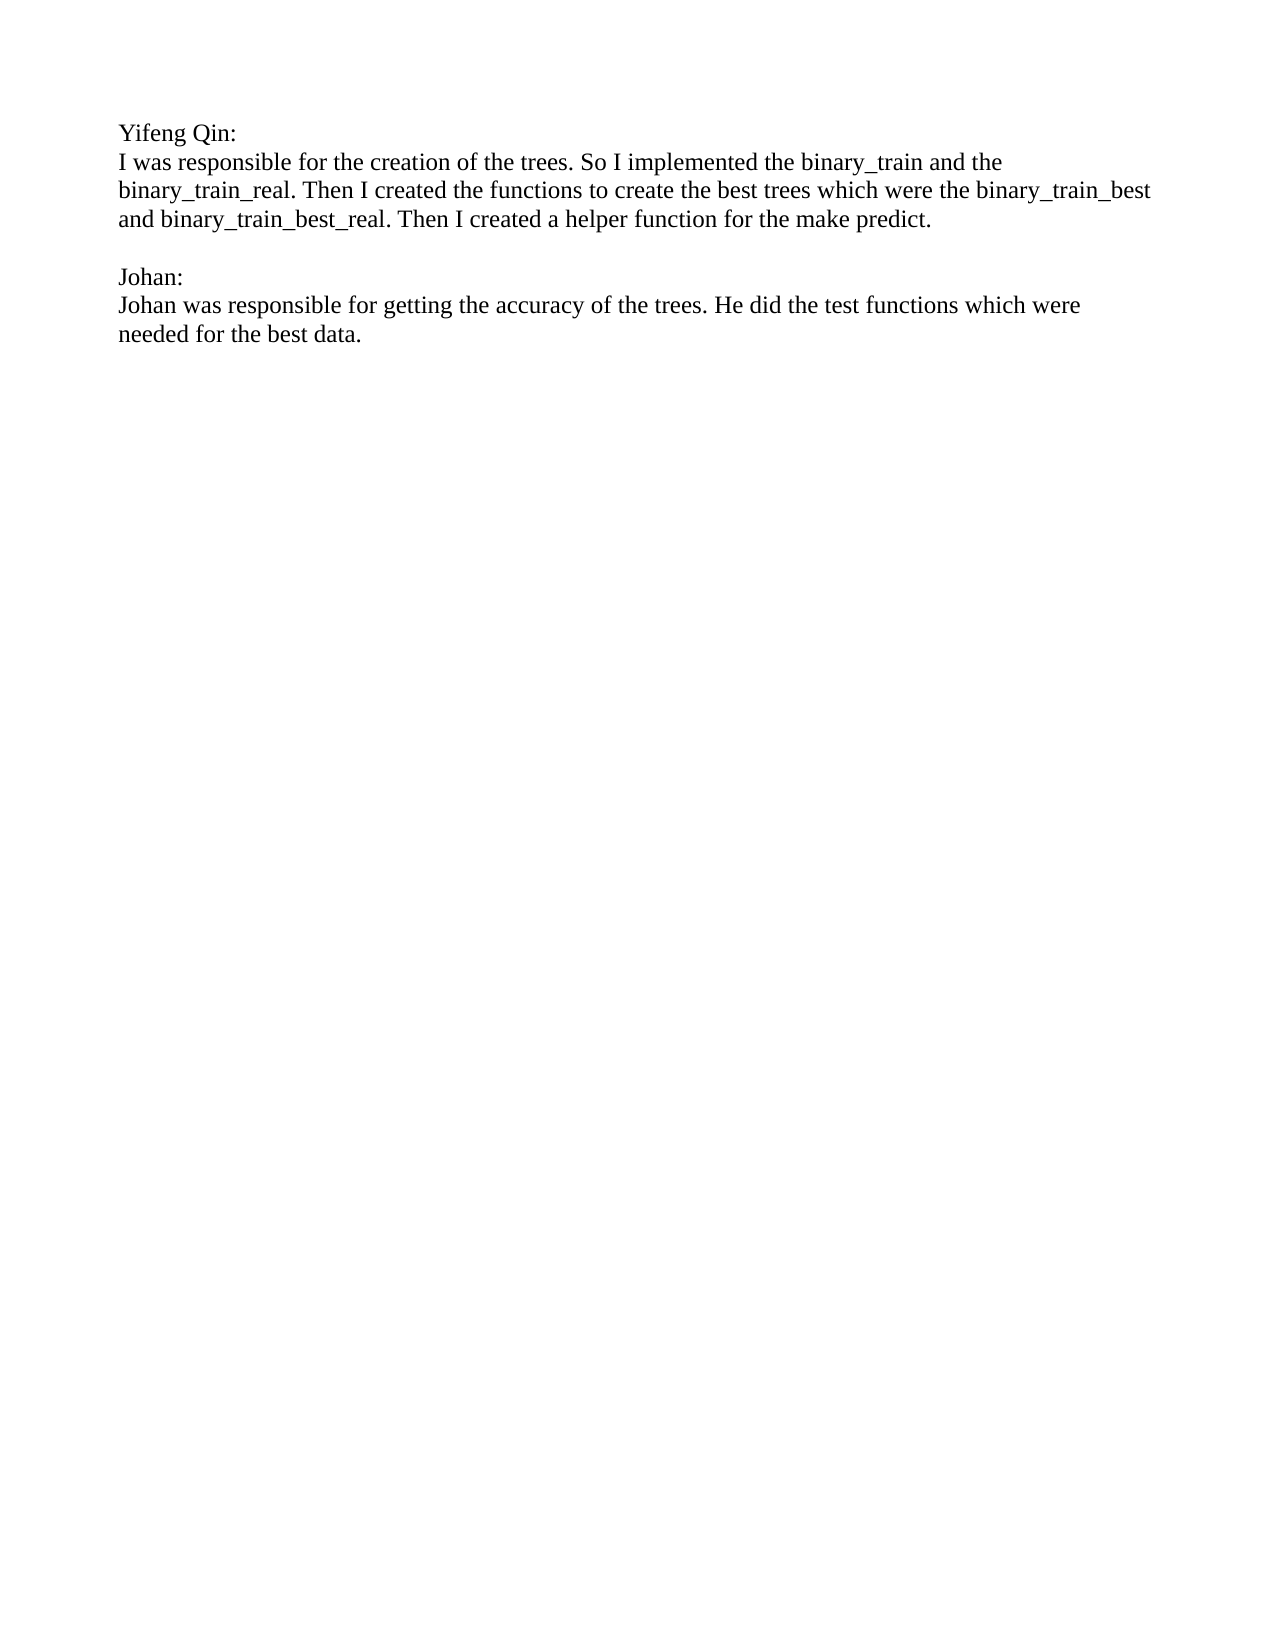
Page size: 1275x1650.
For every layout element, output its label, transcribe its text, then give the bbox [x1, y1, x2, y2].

text I was responsible for the creation of the trees. So I implemented the binary_train and the binary_train_real. Then I created the functions to create the best trees which were the binary_train_best and binary_train_best_real. Then I created a helper function for the make predict. [118, 147, 1157, 233]
text Johan was responsible for getting the accuracy of the trees. He did the test functions which were needed for the best data. [118, 291, 1157, 348]
text Johan: [118, 262, 1157, 291]
text Yifeng Qin: [118, 118, 1157, 147]
